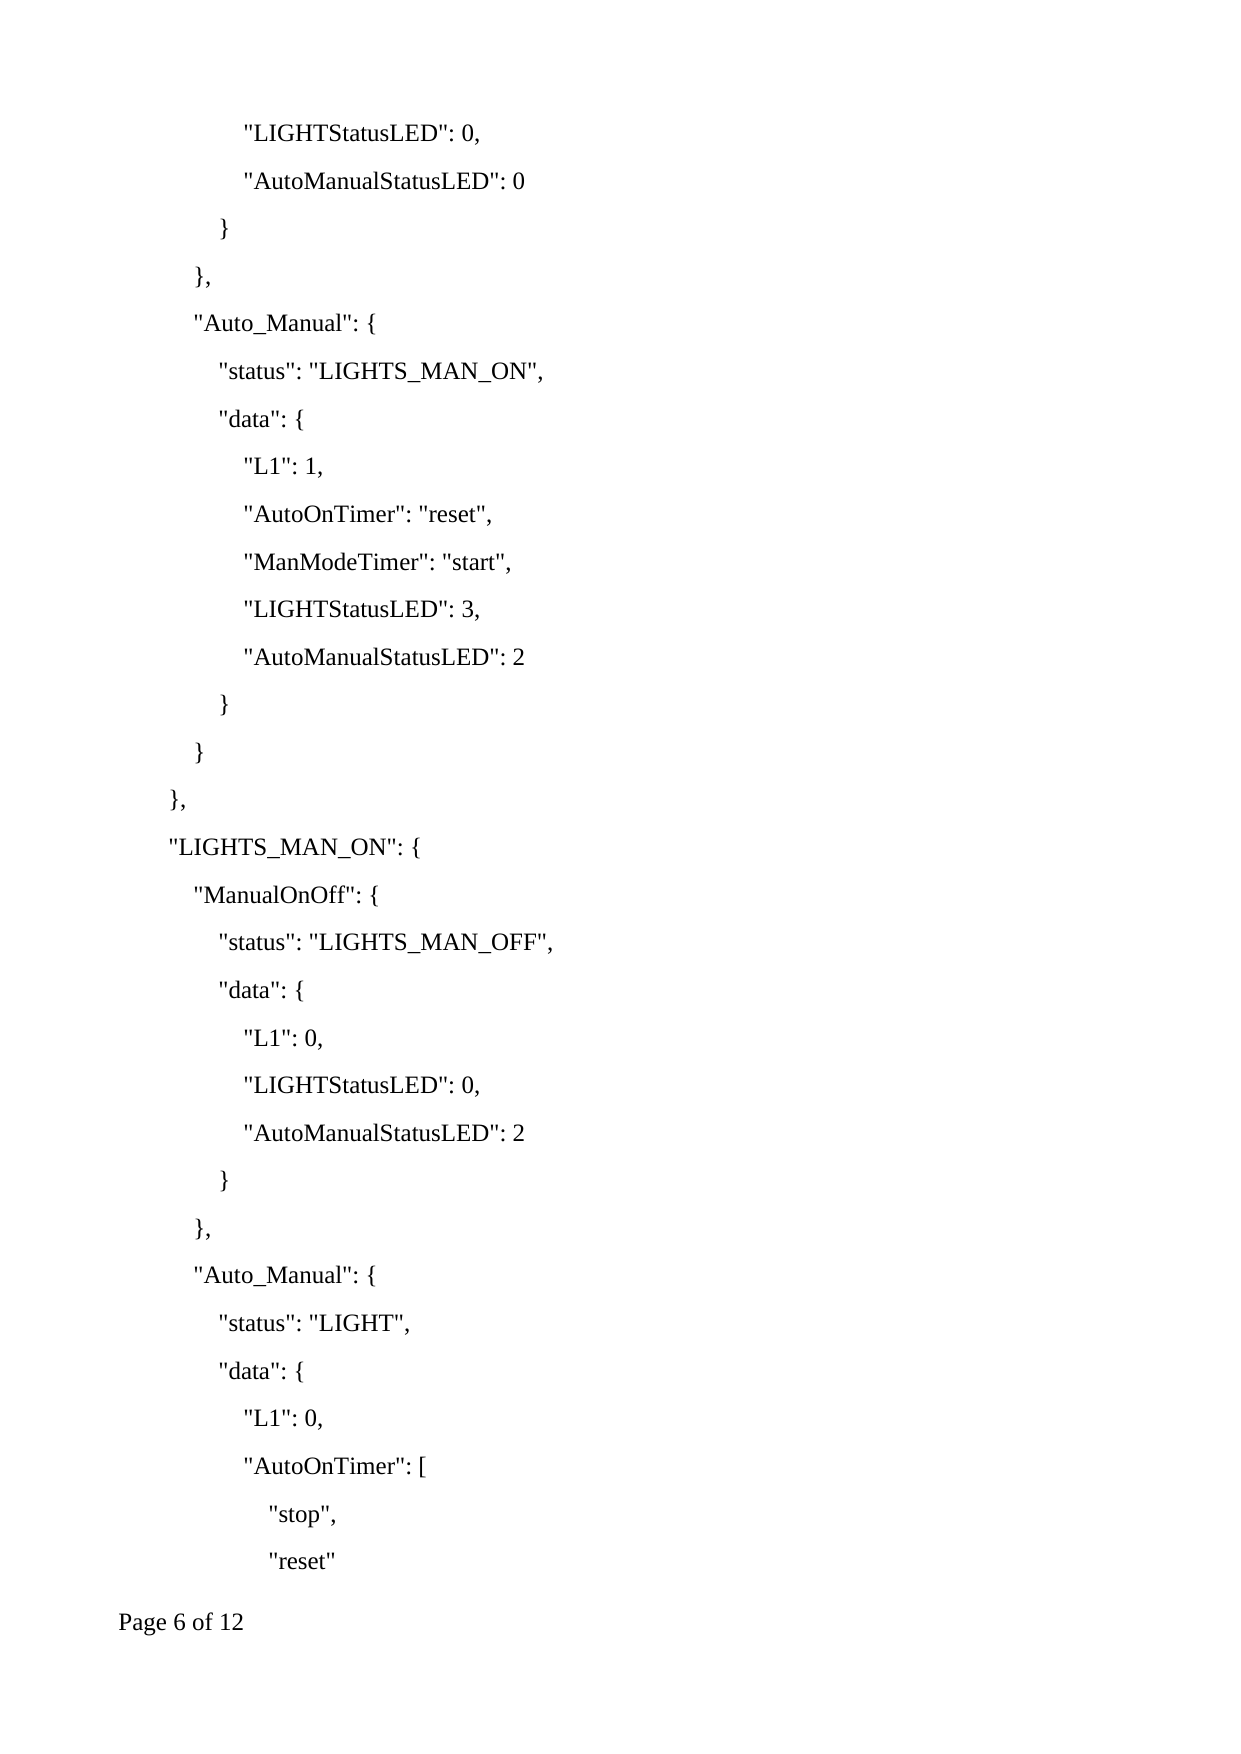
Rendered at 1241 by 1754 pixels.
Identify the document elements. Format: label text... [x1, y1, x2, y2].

text "AutoManualStatusLED": 2 [118, 1118, 1122, 1147]
text "LIGHTStatusLED": 0, [118, 1070, 1122, 1099]
text "LIGHTStatusLED": 0, [118, 118, 1122, 147]
text "L1": 0, [118, 1023, 1122, 1051]
text } [118, 213, 1122, 242]
text } [118, 1165, 1122, 1194]
text "Auto_Manual": { [118, 308, 1122, 337]
text "status": "LIGHT", [118, 1308, 1122, 1337]
text "AutoManualStatusLED": 0 [118, 166, 1122, 194]
text "data": { [118, 1356, 1122, 1384]
text }, [118, 1213, 1122, 1242]
text "stop", [118, 1499, 1122, 1527]
text } [118, 737, 1122, 766]
text }, [118, 261, 1122, 290]
text "L1": 0, [118, 1403, 1122, 1432]
text "L1": 1, [118, 451, 1122, 480]
text "status": "LIGHTS_MAN_OFF", [118, 927, 1122, 956]
text "status": "LIGHTS_MAN_ON", [118, 356, 1122, 385]
text "reset" [118, 1546, 1122, 1575]
text "LIGHTStatusLED": 3, [118, 594, 1122, 623]
text "ManualOnOff": { [118, 880, 1122, 908]
text }, [118, 784, 1122, 813]
text "ManModeTimer": "start", [118, 547, 1122, 575]
text } [118, 689, 1122, 718]
text "LIGHTS_MAN_ON": { [118, 832, 1122, 861]
text "data": { [118, 975, 1122, 1004]
text "Auto_Manual": { [118, 1261, 1122, 1289]
text "AutoOnTimer": "reset", [118, 499, 1122, 528]
text "data": { [118, 404, 1122, 432]
text "AutoManualStatusLED": 2 [118, 642, 1122, 671]
text "AutoOnTimer": [ [118, 1451, 1122, 1480]
